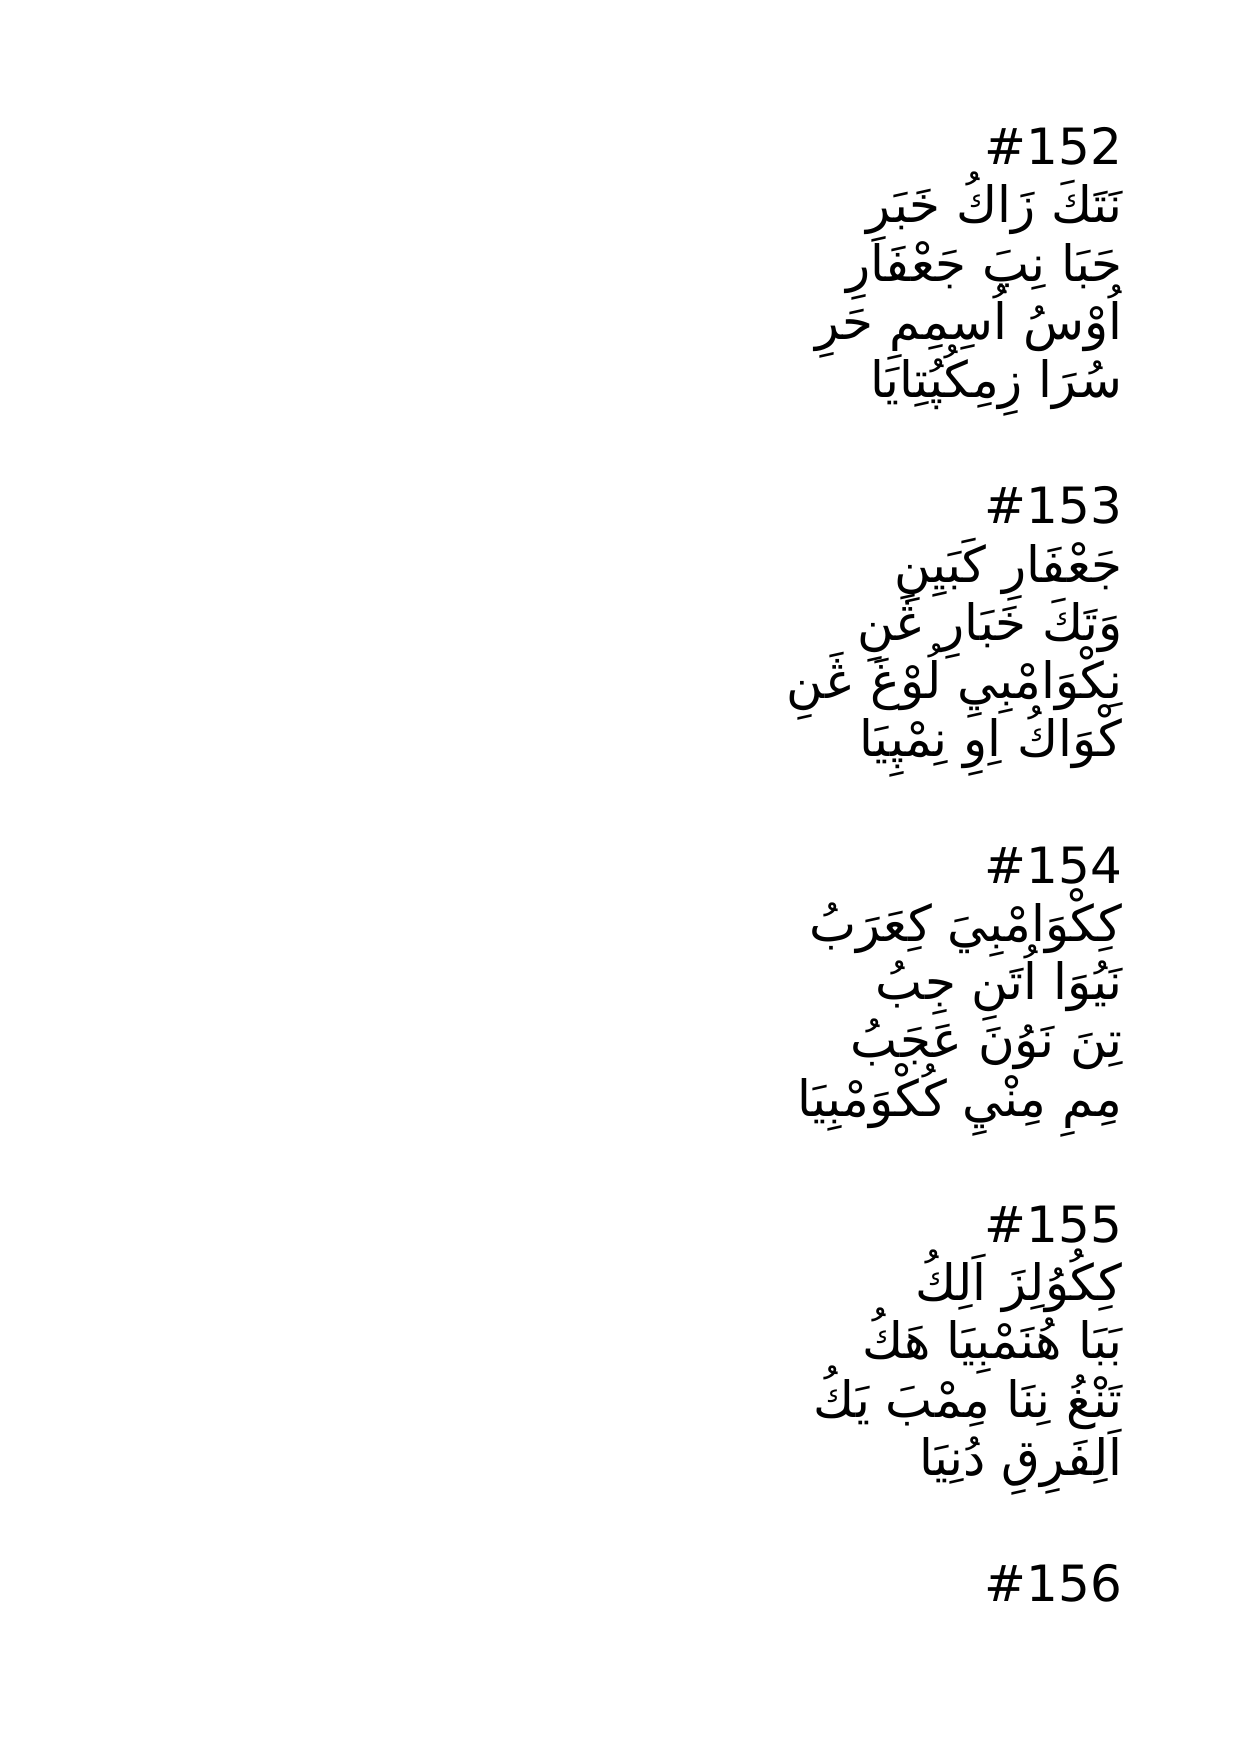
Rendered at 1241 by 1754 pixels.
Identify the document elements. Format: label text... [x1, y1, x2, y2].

text تِنَ نَوُنَ عَجَبُ [118, 1011, 1122, 1069]
text #153 [118, 477, 1122, 536]
text اَلِفَرِقِ دُنِيَا [118, 1429, 1122, 1487]
text #156 [118, 1555, 1122, 1613]
text كِكُوُلِزَ اَلِكُ [118, 1254, 1122, 1312]
text تَنْغُ نِنَا مِمْبَ يَكُ [118, 1371, 1122, 1429]
text حَبَا نِپَ جَعْفَارِ [118, 234, 1122, 293]
text نَتَكَ زَاكُ خَبَرِ [118, 176, 1122, 234]
text مِمِ مِنْيِ كُكْوَمْبِيَا [118, 1069, 1122, 1128]
text #155 [118, 1196, 1122, 1254]
text سُرَا زِمِكُپُتِايَا [118, 351, 1122, 409]
text وَتَكَ خَبَارِ ڠَنِ [118, 594, 1122, 652]
text #152 [118, 118, 1122, 176]
text بَبَا هُنَمْبِيَا هَكُ [118, 1312, 1122, 1371]
text نِكْوَامْبِيِ لُوْغَ ڠَنِ [118, 652, 1122, 710]
text نَيُوَا اُتَنِ جِبُ [118, 953, 1122, 1011]
text كِكْوَامْبِيَ كِعَرَبُ [118, 895, 1122, 953]
text #154 [118, 837, 1122, 895]
text كْوَاكُ اِوِ نِمْپِيَا [118, 710, 1122, 768]
text اُوْسُ اُسِمِمِ حَرِ [118, 293, 1122, 351]
text جَعْفَارِ كَبَيِنِ [118, 536, 1122, 594]
